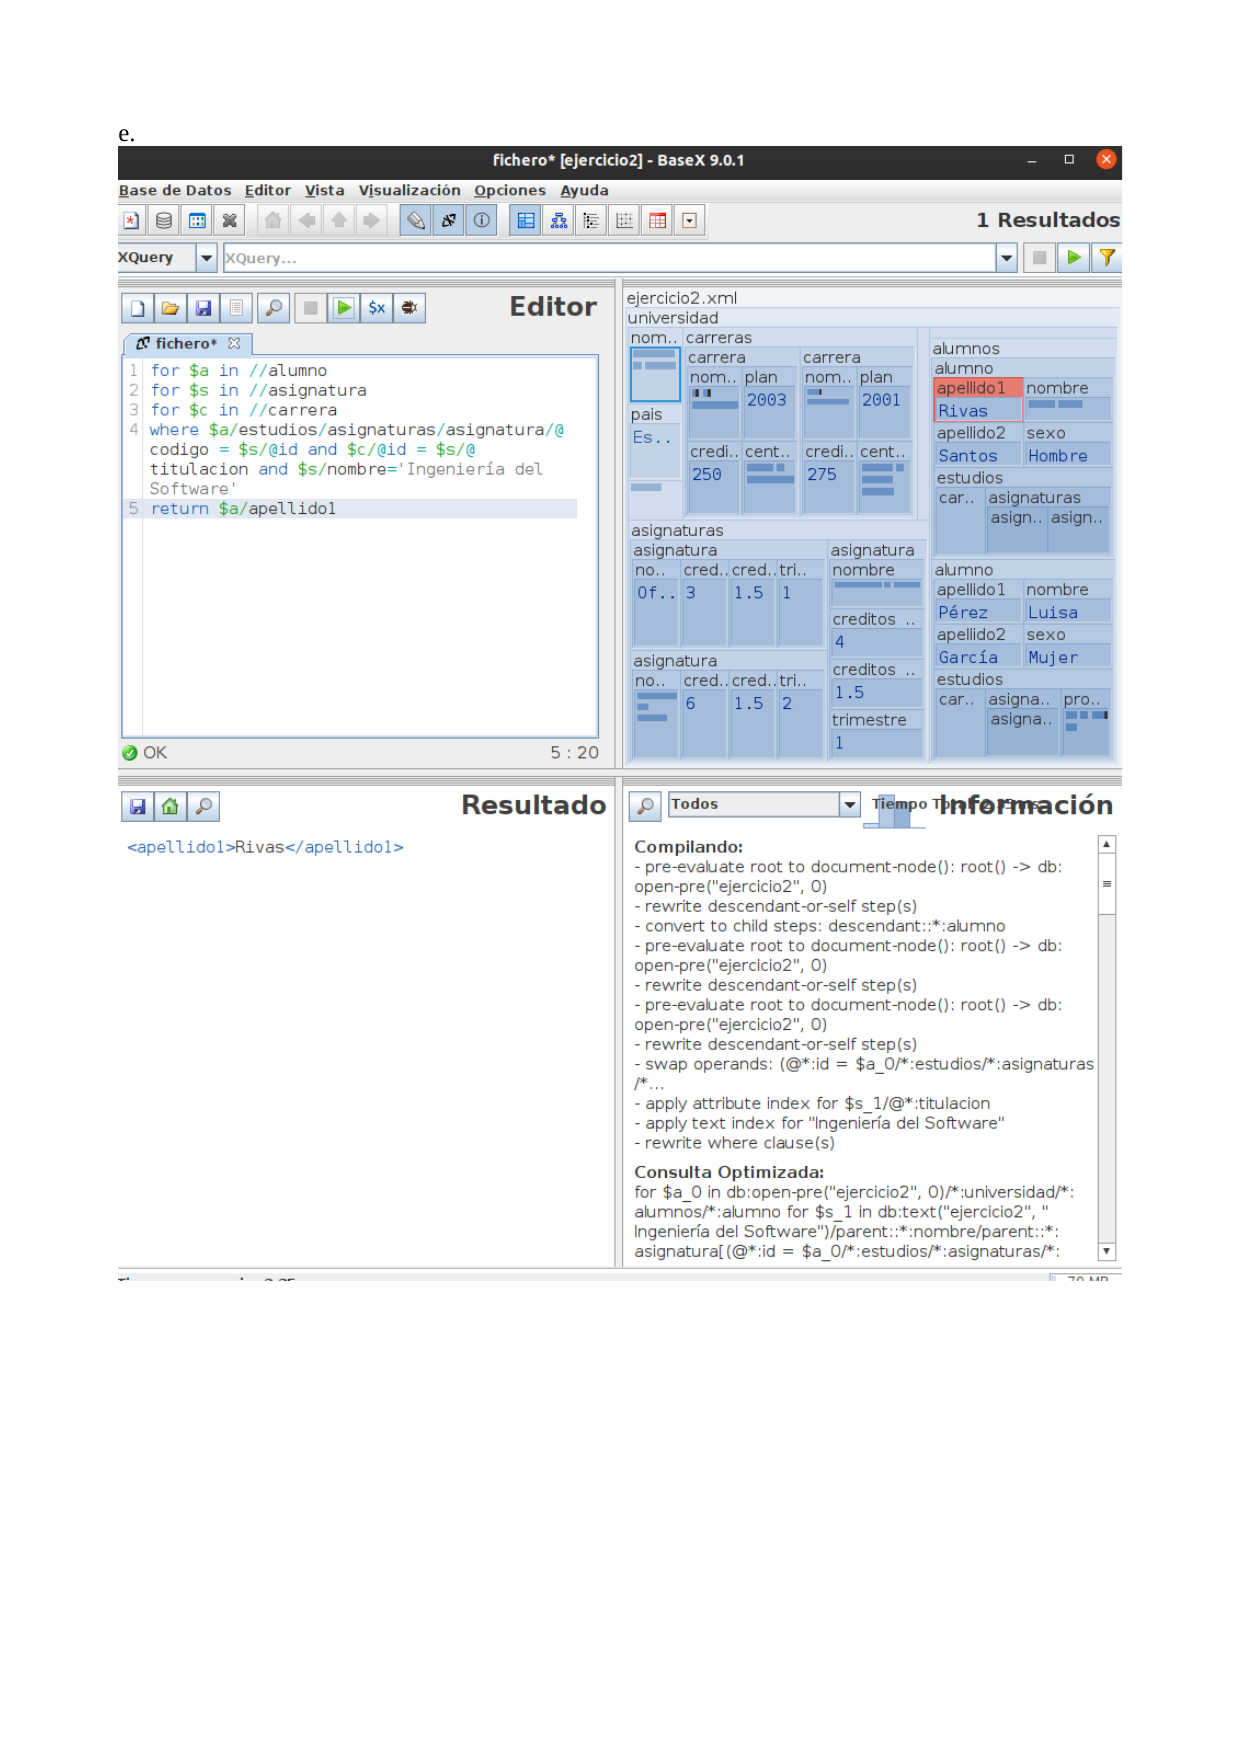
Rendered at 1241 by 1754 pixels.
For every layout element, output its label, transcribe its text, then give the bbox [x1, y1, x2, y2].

text e. [118, 118, 1122, 146]
picture [118, 146, 1123, 1281]
